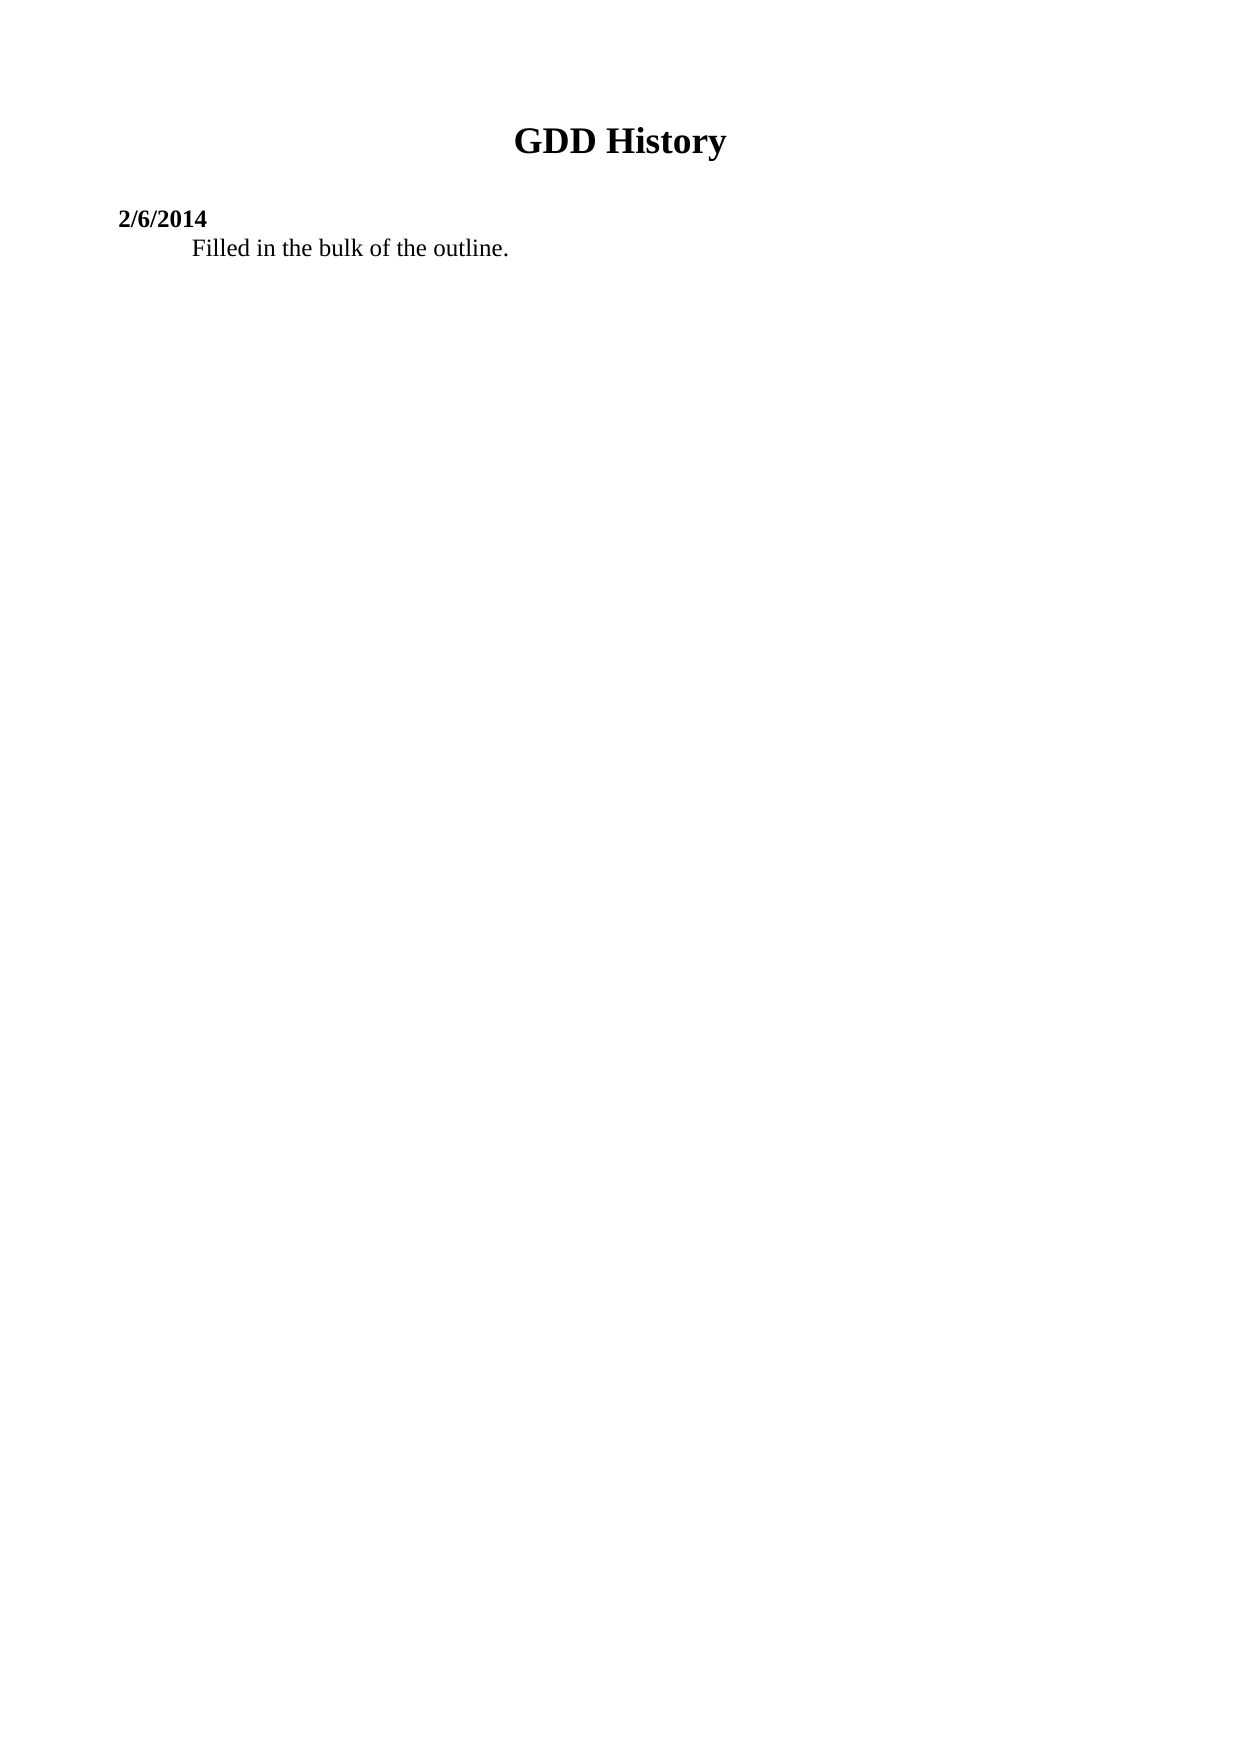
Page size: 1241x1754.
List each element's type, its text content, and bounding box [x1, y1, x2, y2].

text 2/6/2014 [118, 204, 1122, 233]
text GDD History [118, 118, 1122, 161]
text Filled in the bulk of the outline. [118, 233, 1122, 262]
